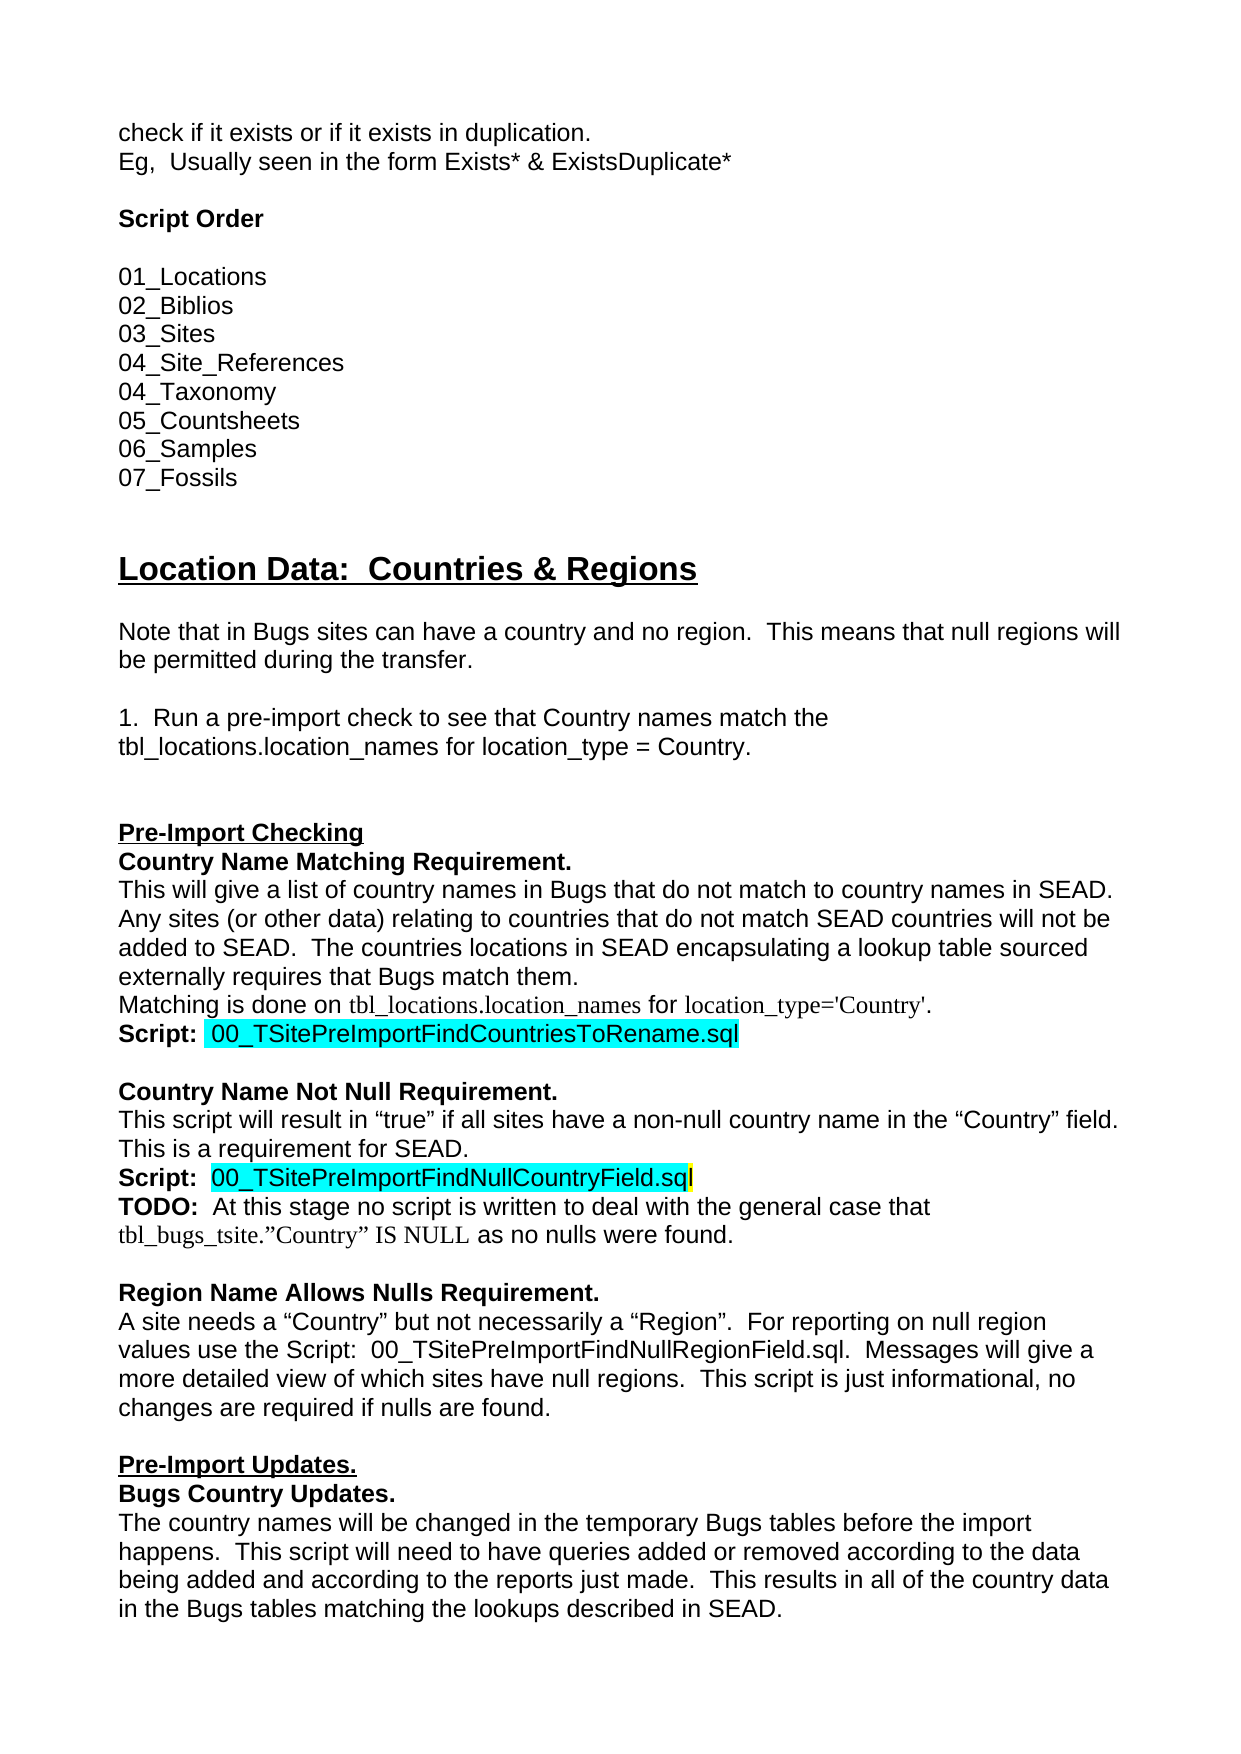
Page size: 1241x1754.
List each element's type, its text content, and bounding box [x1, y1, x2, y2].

text Pre-Import Checking [118, 818, 1122, 847]
text Script Order [118, 204, 1122, 233]
text Matching is done on tbl_locations.location_names for location_type='Country'. [118, 990, 1122, 1019]
text Country Name Not Null Requirement. [118, 1077, 1122, 1105]
text Note that in Bugs sites can have a country and no region. This means that null regions will be permitted during the transfer. [118, 617, 1122, 674]
text check if it exists or if it exists in duplication. [118, 118, 1122, 147]
text 01_Locations [118, 262, 1122, 291]
text 1. Run a pre-import check to see that Country names match the tbl_locations.location_names for location_type = Country. [118, 703, 1122, 760]
text Script: 00_TSitePreImportFindCountriesToRename.sql [118, 1019, 1122, 1048]
text This script will result in “true” if all sites have a non-null country name in the “Country” field. This is a requirement for SEAD. [118, 1105, 1122, 1163]
text Script: 00_TSitePreImportFindNullCountryField.sql [118, 1163, 1122, 1192]
text 07_Fossils [118, 463, 1122, 492]
text Bugs Country Updates. [118, 1479, 1122, 1508]
text 03_Sites [118, 319, 1122, 348]
text TODO: At this stage no script is written to deal with the general case that tbl_bugs_tsite.”Country” IS NULL as no nulls were found. [118, 1192, 1122, 1249]
text Eg, Usually seen in the form Exists* & ExistsDuplicate* [118, 147, 1122, 176]
text 02_Biblios [118, 291, 1122, 319]
text Region Name Allows Nulls Requirement. [118, 1278, 1122, 1307]
text Pre-Import Updates. [118, 1451, 1122, 1479]
text 04_Taxonomy [118, 377, 1122, 406]
text This will give a list of country names in Bugs that do not match to country names in SEAD. Any sites (or other data) relating to countries that do not match SEAD countries will not be added to SEAD. The countries locations in SEAD encapsulating a lookup table sourced externally requires that Bugs match them. [118, 875, 1122, 990]
text A site needs a “Country” but not necessarily a “Region”. For reporting on null region values use the Script: 00_TSitePreImportFindNullRegionField.sql. Messages will give a more detailed view of which sites have null regions. This script is just informational, no changes are required if nulls are found. [118, 1307, 1122, 1422]
text Location Data: Countries & Regions [118, 549, 1122, 588]
text Country Name Matching Requirement. [118, 847, 1122, 875]
text The country names will be changed in the temporary Bugs tables before the import happens. This script will need to have queries added or removed according to the data being added and according to the reports just made. This results in all of the country data in the Bugs tables matching the lookups described in SEAD. [118, 1508, 1122, 1623]
text 05_Countsheets [118, 406, 1122, 434]
text 06_Samples [118, 434, 1122, 463]
text 04_Site_References [118, 348, 1122, 377]
